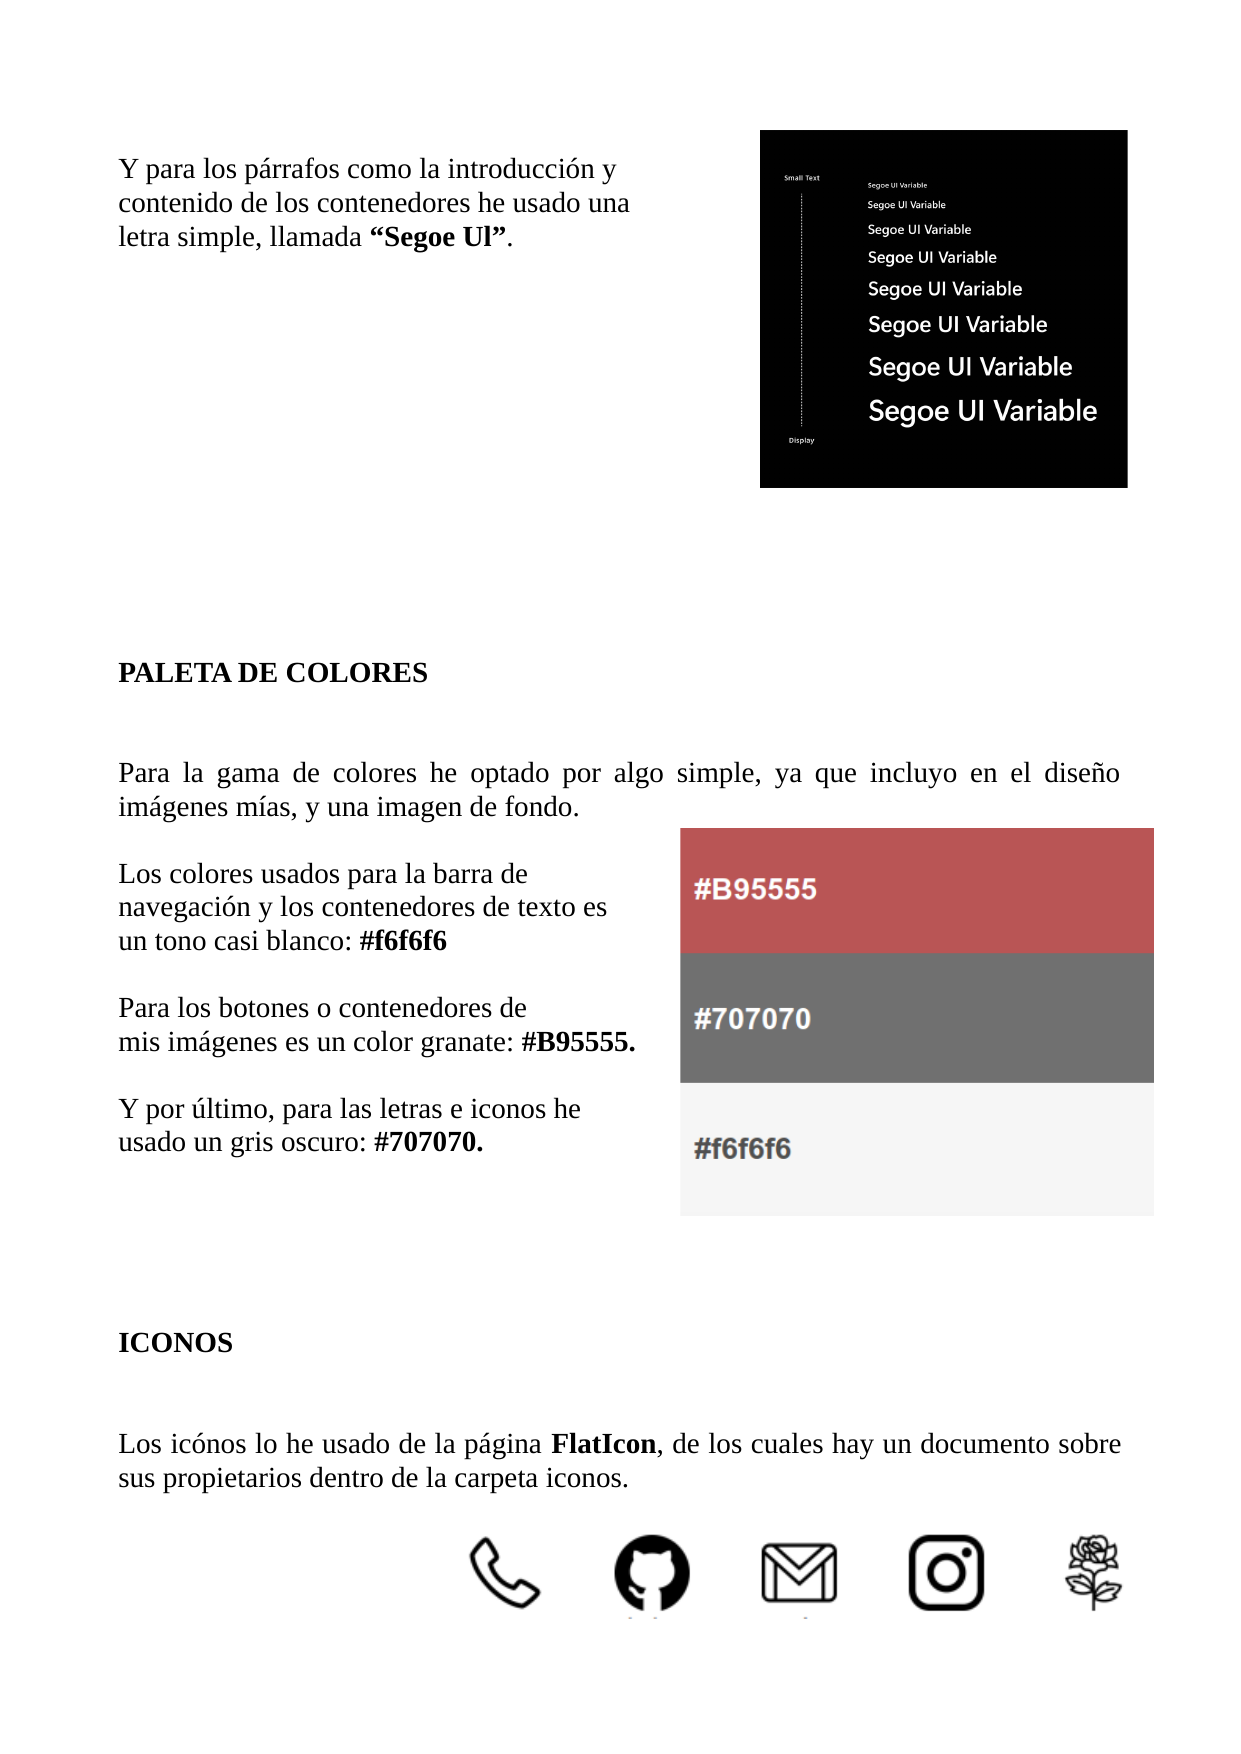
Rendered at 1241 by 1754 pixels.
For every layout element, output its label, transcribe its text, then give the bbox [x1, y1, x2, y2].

text Y para los párrafos como la introducción y [118, 152, 1058, 185]
picture [680, 828, 1154, 1216]
text navegación y los contenedores de texto es [118, 889, 680, 923]
text mis imágenes es un color granate: #B95555. [118, 1024, 680, 1057]
text PALETA DE COLORES [118, 655, 1122, 688]
picture [449, 1533, 1143, 1619]
text contenido de los contenedores he usado una [118, 185, 1058, 219]
picture [1058, 130, 1128, 488]
text usado un gris oscuro: #707070. [118, 1124, 680, 1158]
text Los icónos lo he usado de la página FlatIcon, de los cuales hay un documento sobre sus propietarios dentro de la carpeta iconos. [118, 1426, 1122, 1493]
text un tono casi blanco: #f6f6f6 [118, 923, 680, 957]
text Y por último, para las letras e iconos he [118, 1091, 680, 1124]
text ICONOS [118, 1326, 1122, 1359]
text letra simple, llamada “Segoe Ul”. [118, 219, 1058, 252]
text Para la gama de colores he optado por algo simple, ya que incluyo en el diseño imágenes mías, y una imagen de fondo. [118, 755, 1122, 822]
text Los colores usados para la barra de [118, 856, 680, 889]
text Para los botones o contenedores de [118, 990, 680, 1024]
